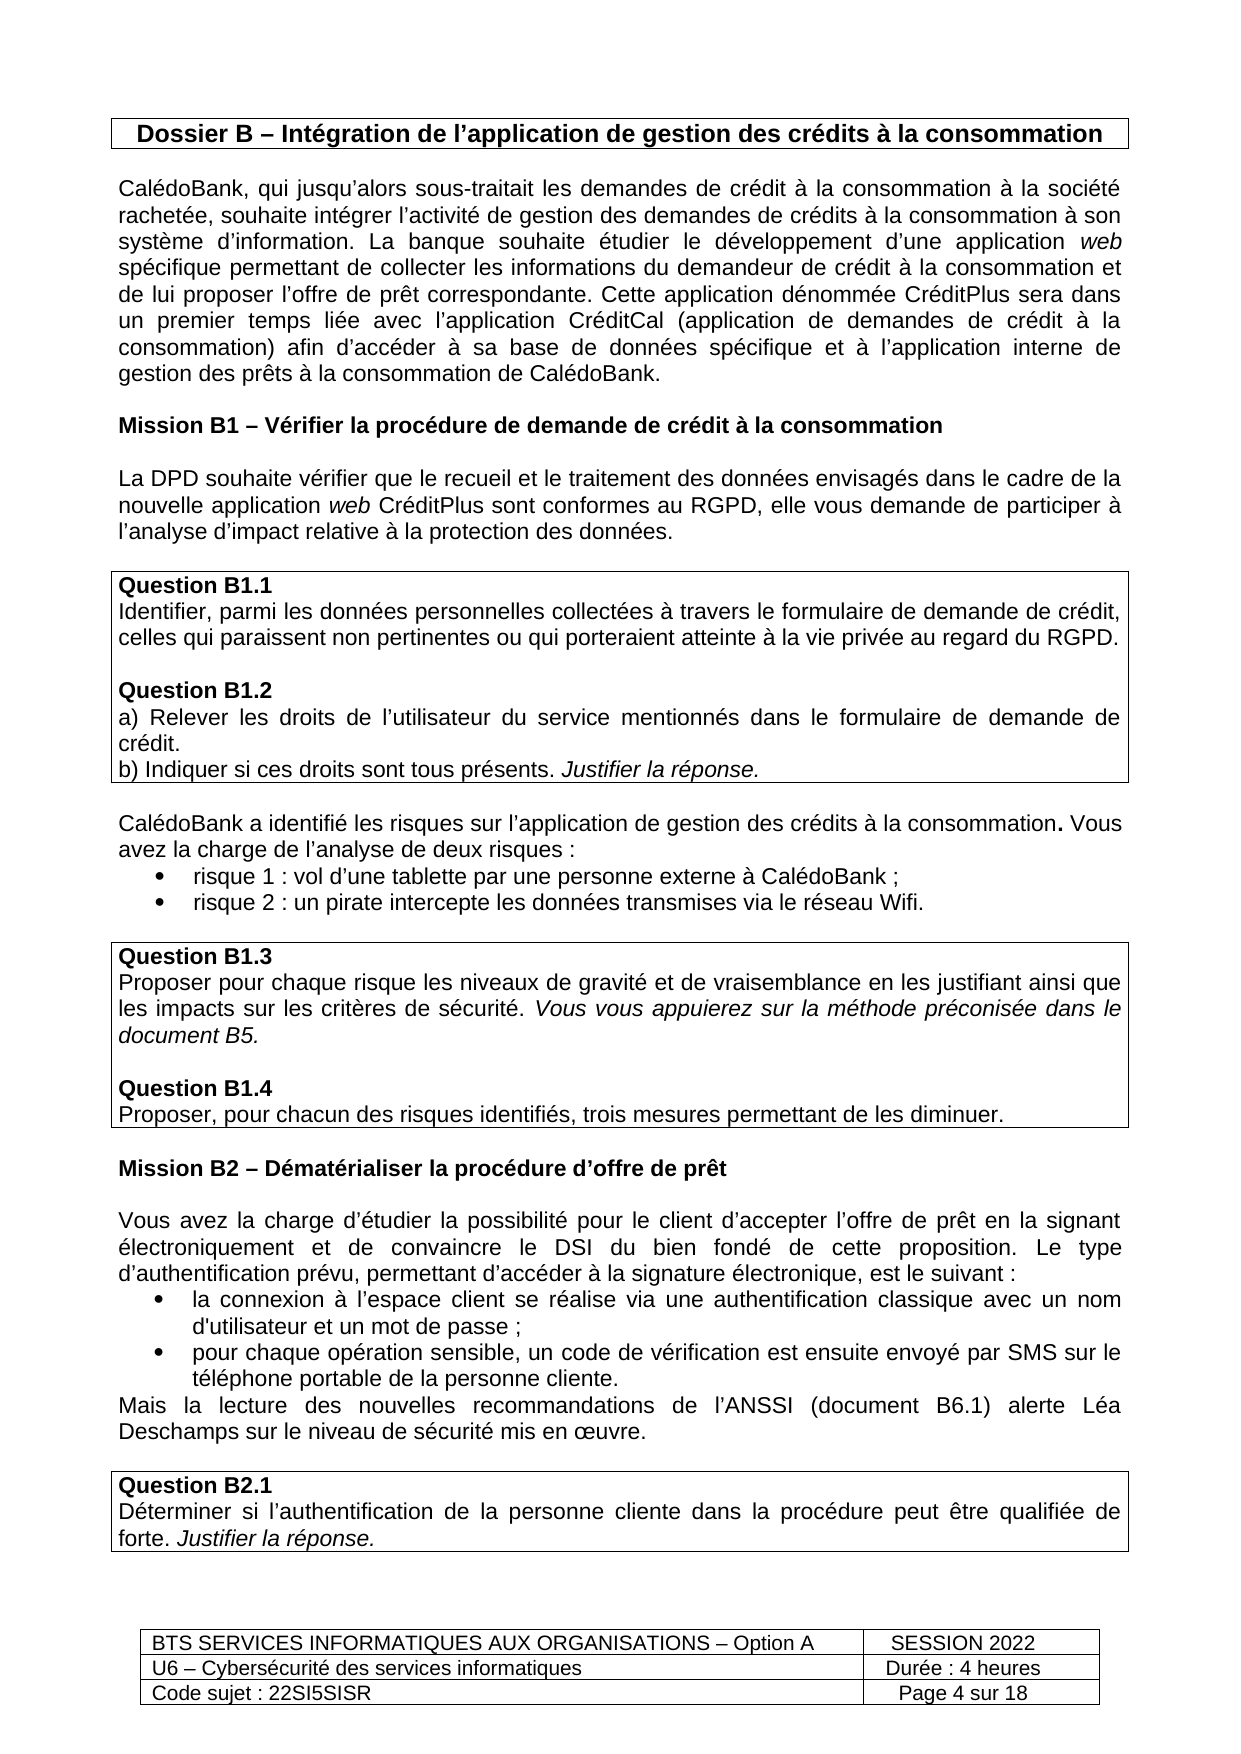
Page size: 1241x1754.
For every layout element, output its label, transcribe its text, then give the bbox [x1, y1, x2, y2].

text Mais la lecture des nouvelles recommandations de l’ANSSI (document B6.1) alerte Léa Deschamps sur le niveau de sécurité mis en œuvre. [118, 1392, 1122, 1444]
list risque 1 : vol d’une tablette par une personne externe à CalédoBank ; [156, 863, 1122, 889]
text Question B1.3 [112, 943, 1128, 969]
text Question B2.1 [112, 1472, 1128, 1497]
text a) Relever les droits de l’utilisateur du service mentionnés dans le formulaire de demande de crédit. [118, 703, 1122, 755]
text Mission B1 – Vérifier la procédure de demande de crédit à la consommation [118, 412, 1122, 439]
text b) Indiquer si ces droits sont tous présents. Justifier la réponse. [112, 755, 1128, 782]
list risque 2 : un pirate intercepte les données transmises via le réseau Wifi. [156, 889, 1122, 915]
text CalédoBank a identifié les risques sur l’application de gestion des crédits à la consommation. Vous avez la charge de l’analyse de deux risques : [118, 810, 1122, 863]
list pour chaque opération sensible, un code de vérification est ensuite envoyé par SMS sur le téléphone portable de la personne cliente. [154, 1339, 1122, 1392]
text Question B1.4 [118, 1074, 1122, 1100]
text Déterminer si l’authentification de la personne cliente dans la procédure peut être qualifiée de forte. Justifier la réponse. [112, 1497, 1128, 1551]
text Proposer, pour chacun des risques identifiés, trois mesures permettant de les diminuer. [112, 1100, 1128, 1127]
text Question B1.2 [118, 677, 1122, 703]
text CalédoBank, qui jusqu’alors sous-traitait les demandes de crédit à la consommation à la société rachetée, souhaite intégrer l’activité de gestion des demandes de crédits à la consommation à son système d’information. La banque souhaite étudier le développement d’une application web spécifique permettant de collecter les informations du demandeur de crédit à la consommation et de lui proposer l’offre de prêt correspondante. Cette application dénommée CréditPlus sera dans un premier temps liée avec l’application CréditCal (application de demandes de crédit à la consommation) afin d’accéder à sa base de données spécifique et à l’application interne de gestion des prêts à la consommation de CalédoBank. [118, 175, 1122, 386]
text La DPD souhaite vérifier que le recueil et le traitement des données envisagés dans le cadre de la nouvelle application web CréditPlus sont conformes au RGPD, elle vous demande de participer à l’analyse d’impact relative à la protection des données. [118, 465, 1122, 544]
text Question B1.1 [112, 572, 1128, 598]
text Proposer pour chaque risque les niveaux de gravité et de vraisemblance en les justifiant ainsi que les impacts sur les critères de sécurité. Vous vous appuierez sur la méthode préconisée dans le document B5. [118, 969, 1122, 1048]
text Identifier, parmi les données personnelles collectées à travers le formulaire de demande de crédit, celles qui paraissent non pertinentes ou qui porteraient atteinte à la vie privée au regard du RGPD. [118, 598, 1122, 651]
text Vous avez la charge d’étudier la possibilité pour le client d’accepter l’offre de prêt en la signant électroniquement et de convaincre le DSI du bien fondé de cette proposition. Le type d’authentification prévu, permettant d’accéder à la signature électronique, est le suivant : [118, 1207, 1122, 1286]
list la connexion à l’espace client se réalise via une authentification classique avec un nom d'utilisateur et un mot de passe ; [154, 1286, 1122, 1339]
text Mission B2 – Dématérialiser la procédure d’offre de prêt [118, 1154, 1122, 1181]
text Dossier B – Intégration de l’application de gestion des crédits à la consommation [112, 119, 1128, 148]
